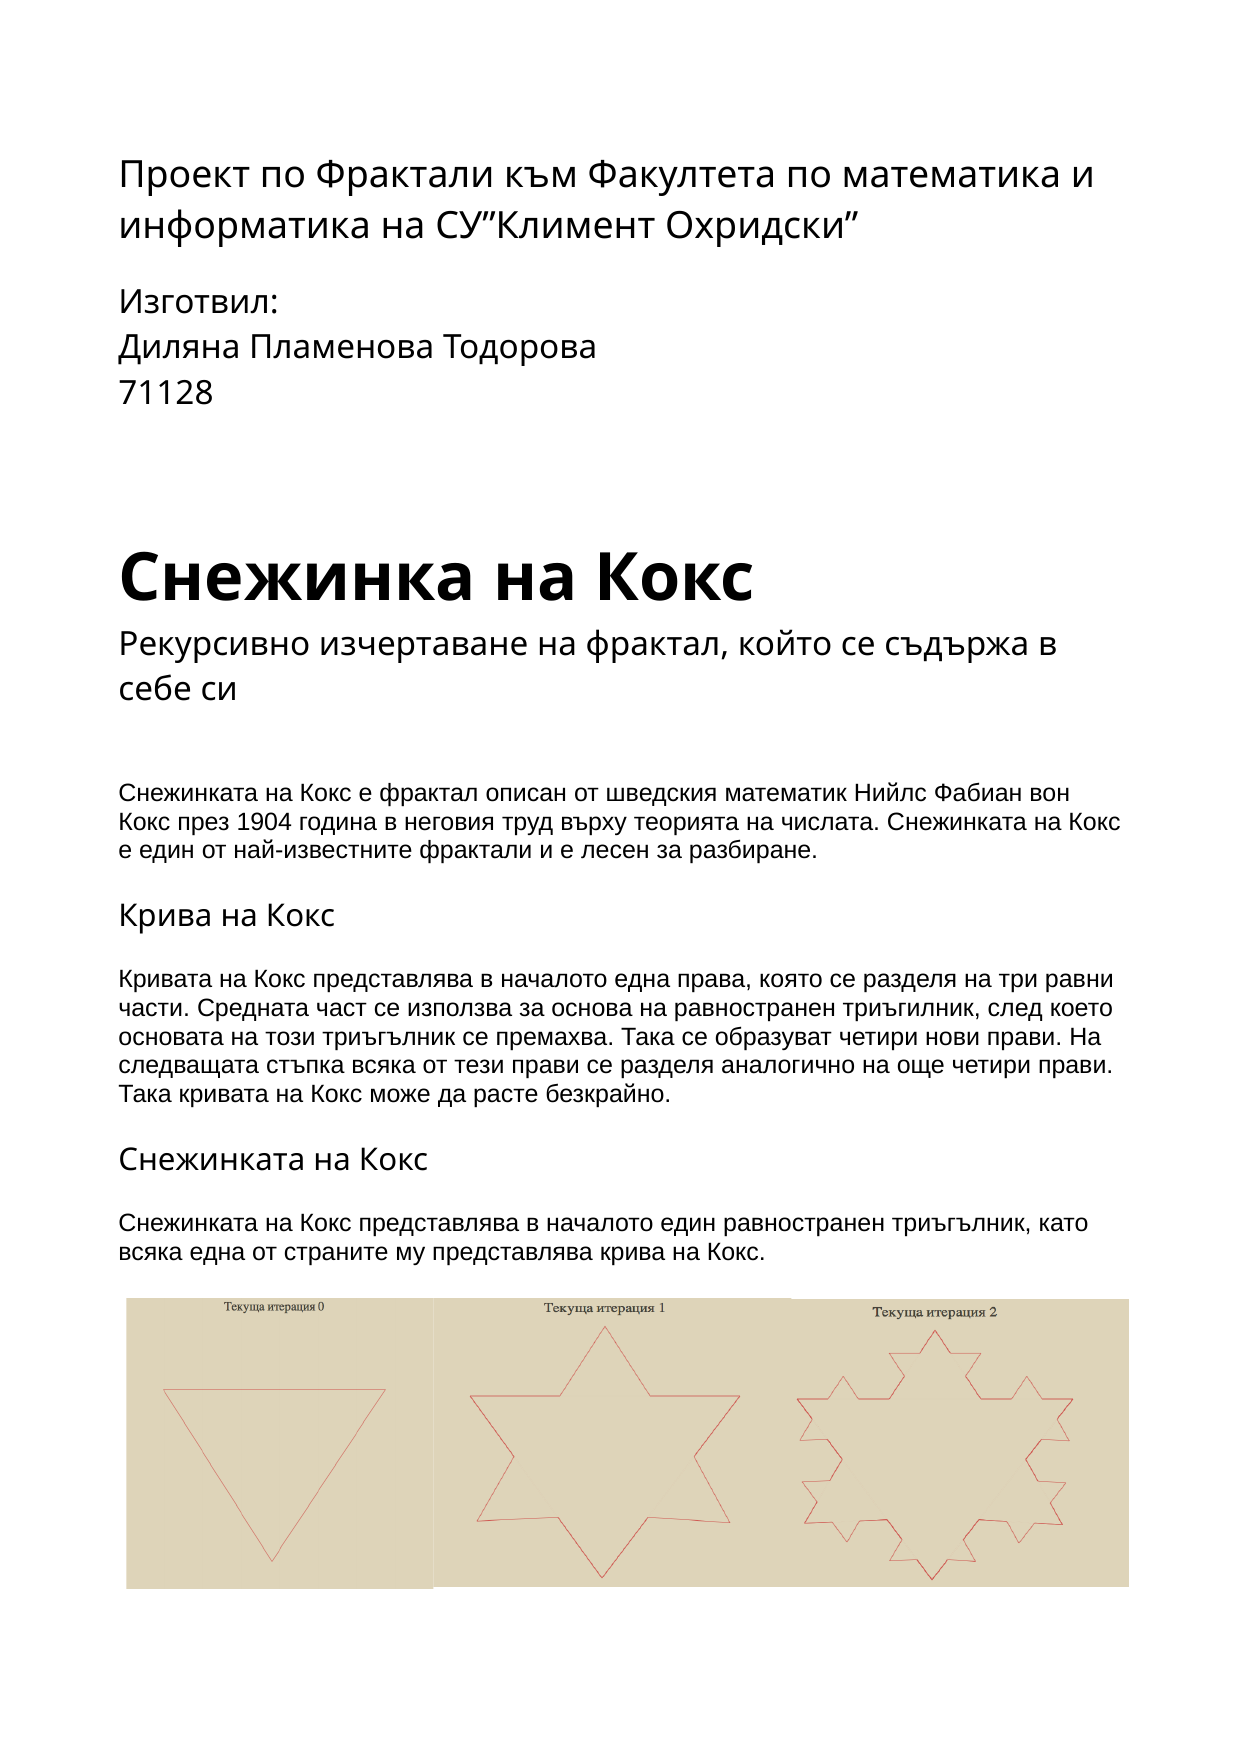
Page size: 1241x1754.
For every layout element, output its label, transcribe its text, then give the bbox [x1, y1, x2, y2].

text Снежинката на Кокс представлява в началото един равностранен триъгълник, като всяка една от страните му представлява крива на Кокс. [118, 1208, 1122, 1265]
text 71128 [118, 368, 1122, 414]
text Снежинката на Кокс [118, 1137, 1122, 1179]
text Диляна Пламенова Тодорова [118, 323, 1122, 368]
text Рекурсивно изчертаване на фрактал, който се съдържа в себе си [118, 620, 1122, 711]
text Снежинка на Кокс [118, 529, 1122, 620]
text Снежинката на Кокс е фрактал описан от шведския математик Нийлс Фабиан вон Кокс през 1904 година в неговия труд върху теорията на числата. Снежинката на Кокс е един от най-известните фрактали и е лесeн за разбиране. [118, 778, 1122, 864]
text Крива на Кокс [118, 893, 1122, 935]
text Проект по Фрактали към Факултета по математика и информатика на СУ”Климент Охридски” [118, 147, 1122, 249]
text Кривата на Кокс представлява в началото една права, която се разделя на три равни части. Средната част се използва за основа на равностранен триъгилник, след което основата на този триъгълник се премахва. Така се образуват четири нови прави. На следващата стъпка всяка от тези прави се разделя аналогично на още четири прави. Така кривата на Кокс може да расте безкрайно. [118, 964, 1122, 1108]
text Изготвил: [118, 278, 1122, 323]
picture [126, 1298, 1129, 1589]
